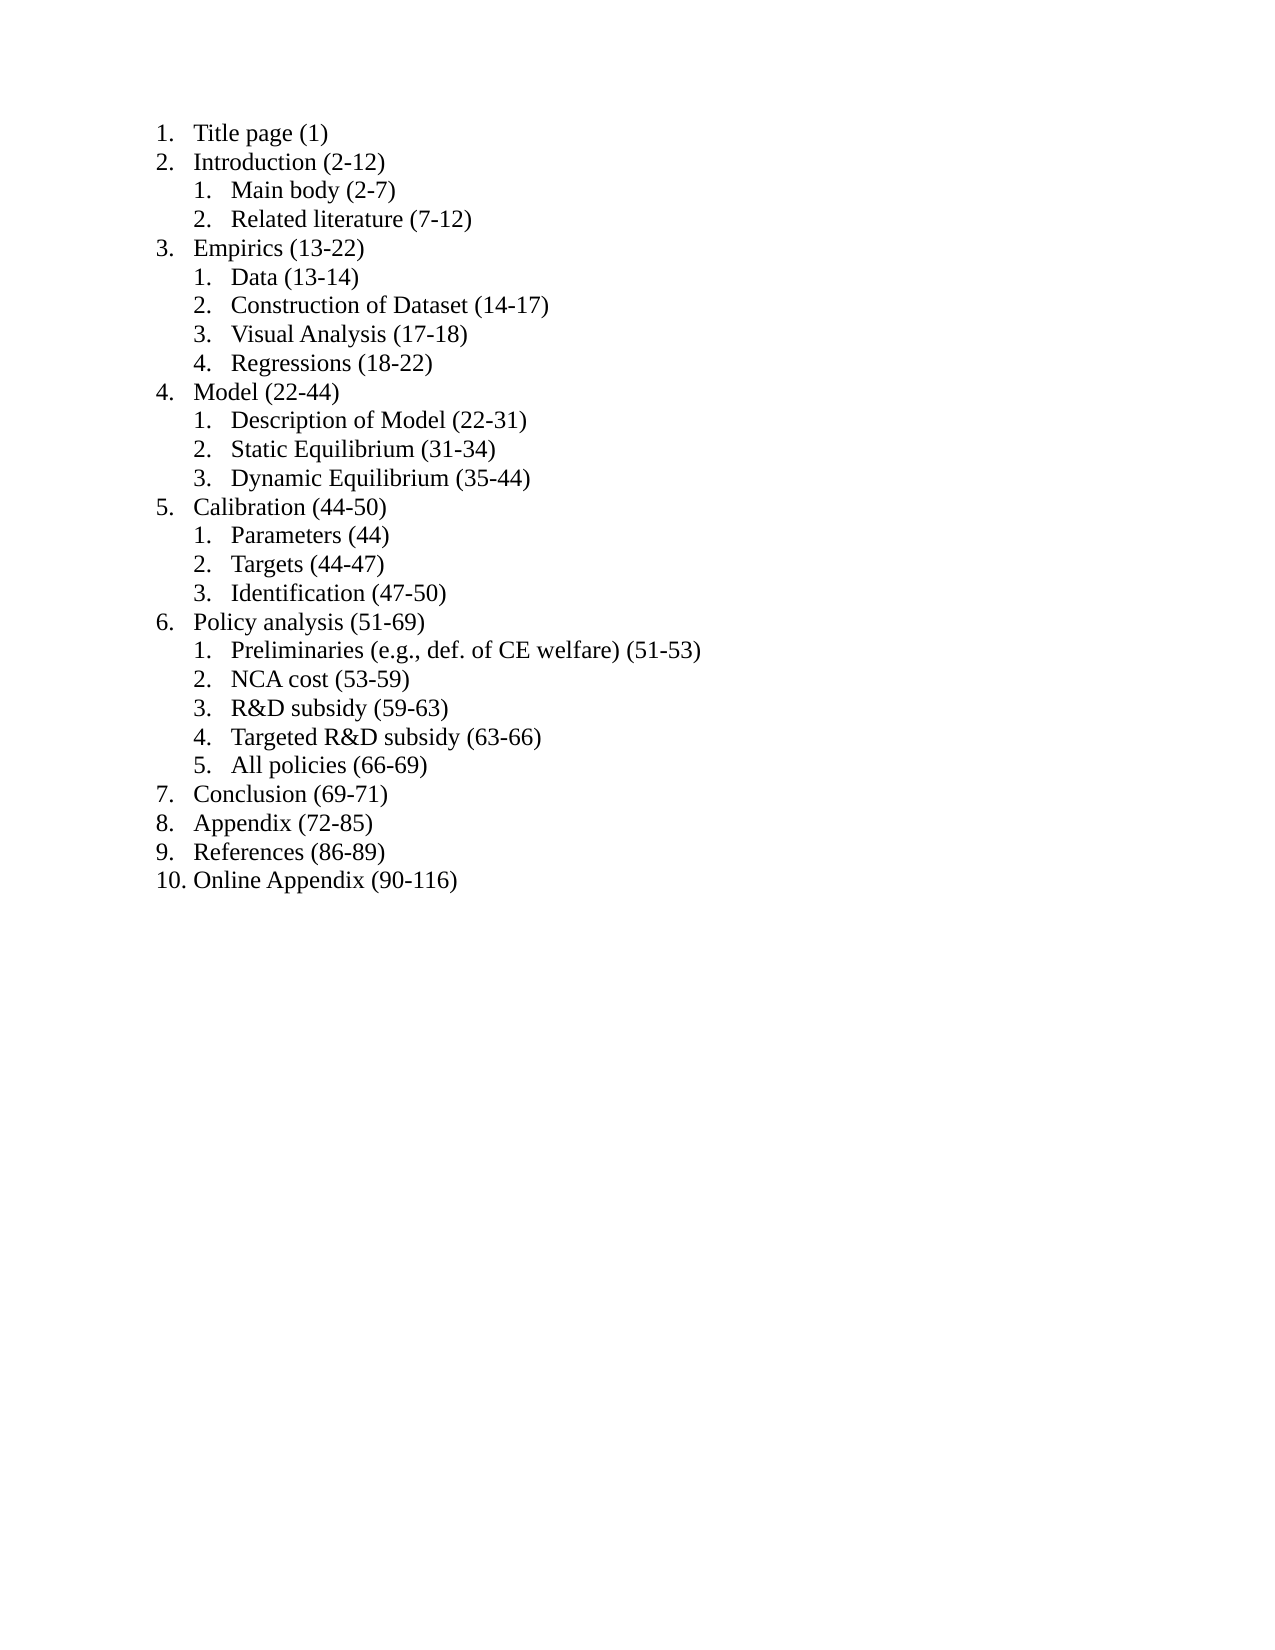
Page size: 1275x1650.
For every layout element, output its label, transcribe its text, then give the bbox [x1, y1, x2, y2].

list Targets (44-47) [193, 549, 1157, 578]
list Model (22-44) [156, 377, 1157, 406]
list Introduction (2-12) [156, 147, 1157, 176]
list R&D subsidy (59-63) [193, 693, 1157, 722]
list Regressions (18-22) [193, 348, 1157, 377]
list Empirics (13-22) [156, 233, 1157, 262]
list References (86-89) [156, 837, 1157, 866]
list Description of Model (22-31) [193, 406, 1157, 434]
list Preliminaries (e.g., def. of CE welfare) (51-53) [193, 636, 1157, 664]
list All policies (66-69) [193, 751, 1157, 779]
list Parameters (44) [193, 521, 1157, 549]
list Static Equilibrium (31-34) [193, 434, 1157, 463]
list Targeted R&D subsidy (63-66) [193, 722, 1157, 751]
list Title page (1) [156, 118, 1157, 147]
list Conclusion (69-71) [156, 779, 1157, 808]
list Identification (47-50) [193, 578, 1157, 607]
list Visual Analysis (17-18) [193, 319, 1157, 348]
list Related literature (7-12) [193, 204, 1157, 233]
list Online Appendix (90-116) [156, 866, 1157, 894]
list Policy analysis (51-69) [156, 607, 1157, 636]
list Appendix (72-85) [156, 808, 1157, 837]
list Main body (2-7) [193, 176, 1157, 204]
list Data (13-14) [193, 262, 1157, 291]
list Calibration (44-50) [156, 492, 1157, 521]
list NCA cost (53-59) [193, 664, 1157, 693]
list Dynamic Equilibrium (35-44) [193, 463, 1157, 492]
list Construction of Dataset (14-17) [193, 291, 1157, 319]
